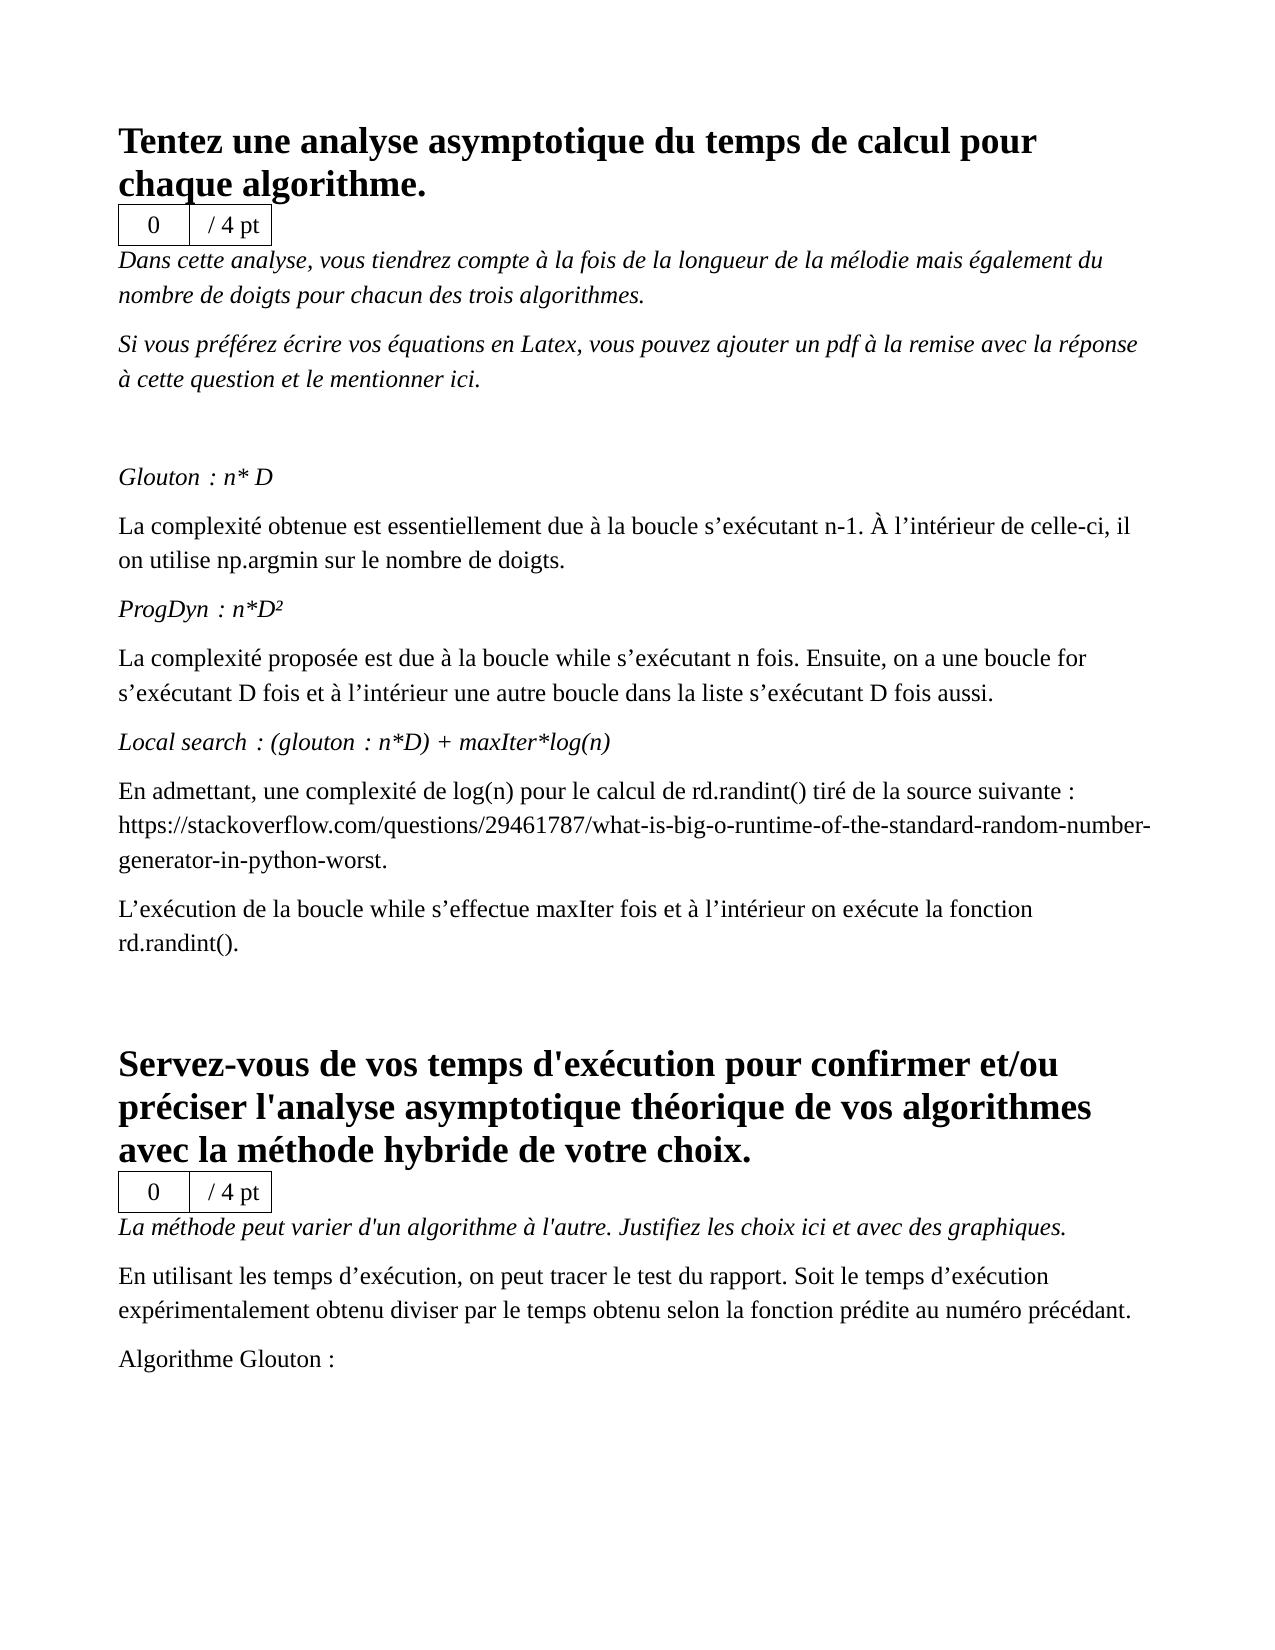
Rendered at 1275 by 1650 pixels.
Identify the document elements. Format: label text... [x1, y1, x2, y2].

subtitle Servez-vous de vos temps d'exécution pour confirmer et/ou préciser l'analyse asymptotique théorique de vos algorithmes avec la méthode hybride de votre choix. [118, 1041, 1157, 1171]
text L’exécution de la boucle while s’effectue maxIter fois et à l’intérieur on exécute la fonction rd.randint(). [118, 894, 1157, 957]
text En admettant, une complexité de log(n) pour le calcul de rd.randint() tiré de la source suivante : https://stackoverflow.com/questions/29461787/what-is-big-o-runtime-of-the-standard-random-number-generator-in-python-worst. [118, 776, 1157, 874]
text La méthode peut varier d'un algorithme à l'autre. Justifiez les choix ici et avec des graphiques. [118, 1212, 1157, 1241]
table_header 0 [119, 1172, 189, 1211]
text La complexité obtenue est essentiellement due à la boucle s’exécutant n-1. À l’intérieur de celle-ci, il on utilise np.argmin sur le nombre de doigts. [118, 511, 1157, 574]
text En utilisant les temps d’exécution, on peut tracer le test du rapport. Soit le temps d’exécution expérimentalement obtenu diviser par le temps obtenu selon la fonction prédite au numéro précédant. [118, 1261, 1157, 1324]
text Si vous préférez écrire vos équations en Latex, vous pouvez ajouter un pdf à la remise avec la réponse à cette question et le mentionner ici. [118, 329, 1157, 392]
text La complexité proposée est due à la boucle while s’exécutant n fois. Ensuite, on a une boucle for s’exécutant D fois et à l’intérieur une autre boucle dans la liste s’exécutant D fois aussi. [118, 643, 1157, 707]
text ProgDyn : n*D² [118, 594, 1157, 623]
text Local search : (glouton : n*D) + maxIter*log(n) [118, 727, 1157, 756]
table_header / 4 pt [190, 205, 271, 245]
text Dans cette analyse, vous tiendrez compte à la fois de la longueur de la mélodie mais également du nombre de doigts pour chacun des trois algorithmes. [118, 246, 1157, 309]
table_header / 4 pt [190, 1172, 271, 1211]
text Glouton : n* D [118, 462, 1157, 491]
table_header 0 [119, 205, 189, 245]
text Algorithme Glouton : [118, 1344, 1157, 1373]
subtitle Tentez une analyse asymptotique du temps de calcul pour chaque algorithme. [118, 118, 1157, 204]
